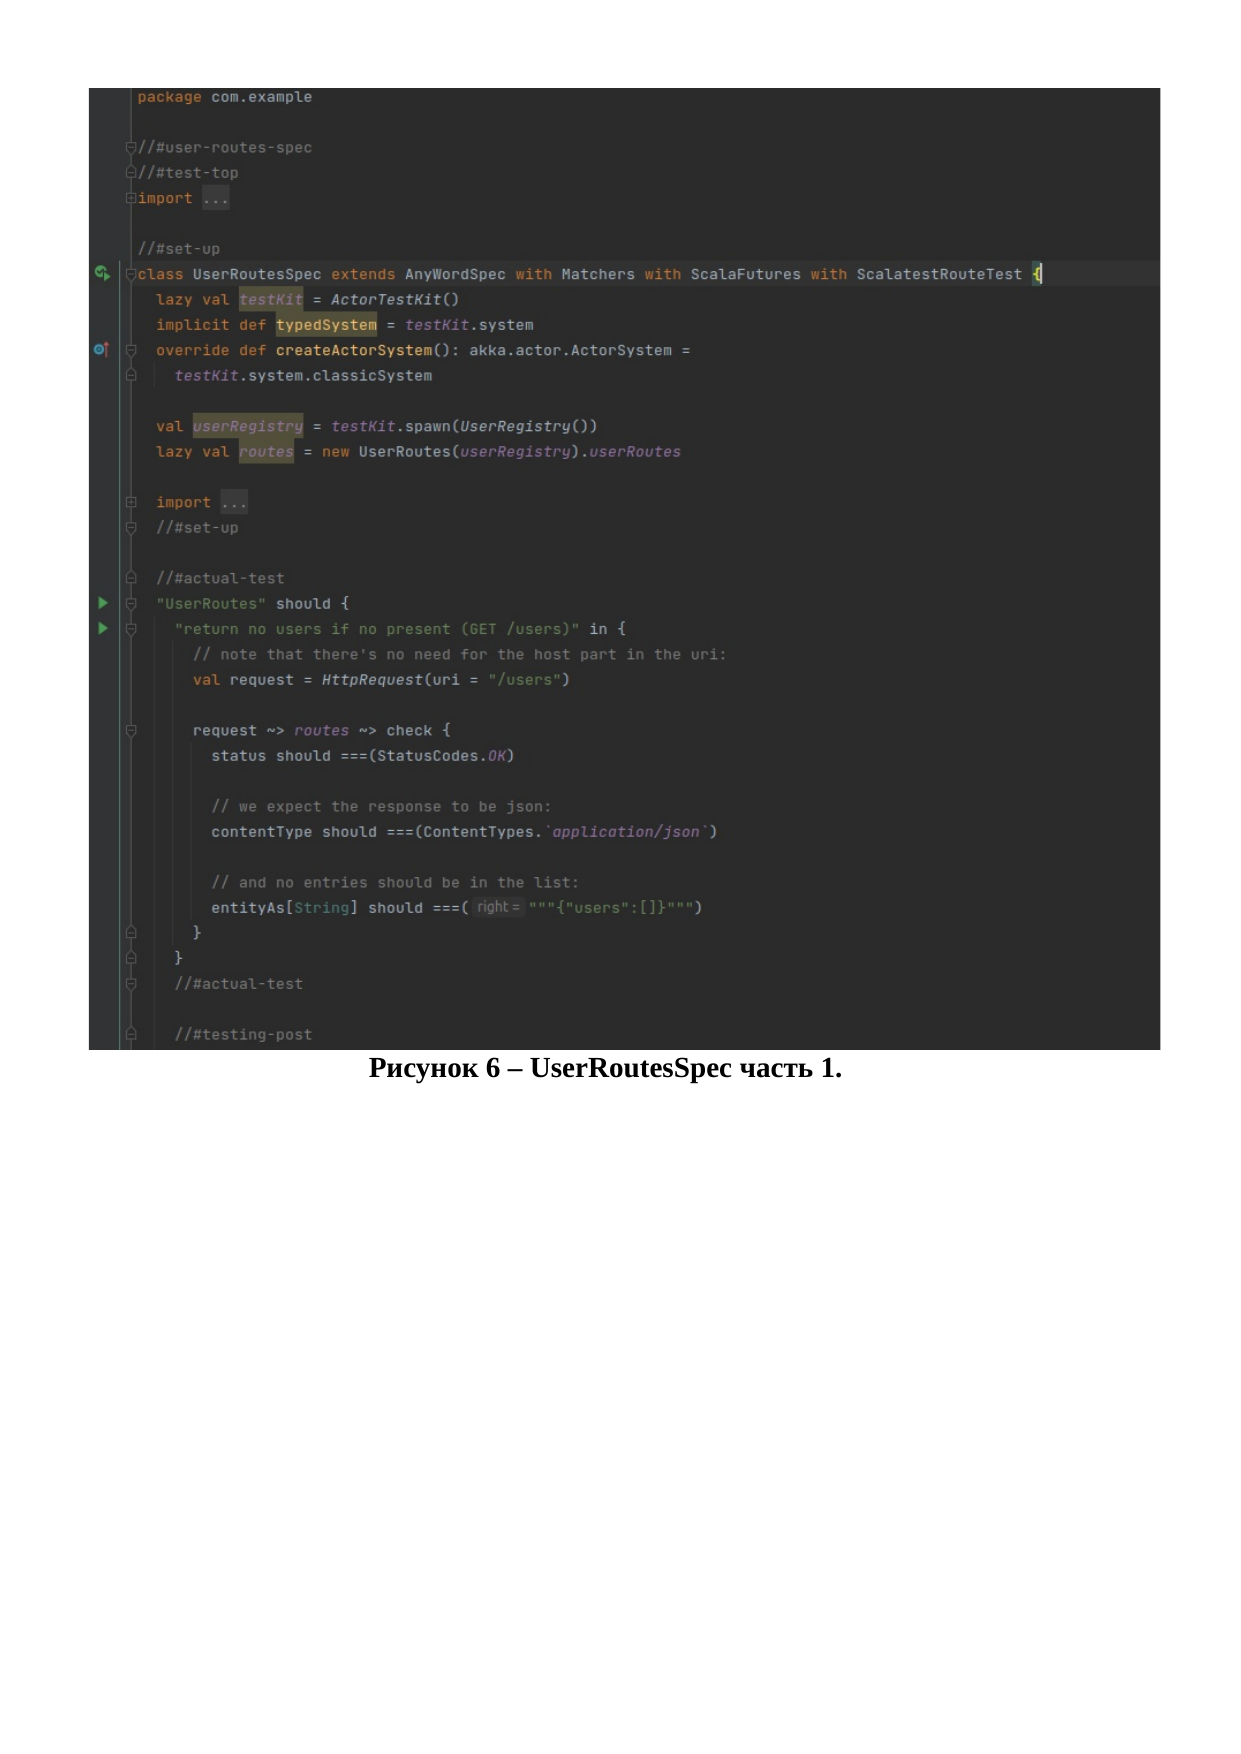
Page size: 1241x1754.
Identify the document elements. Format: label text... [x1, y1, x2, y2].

picture [88, 88, 1161, 1050]
text Рисунок 6 – UserRoutesSpec часть 1. [89, 1050, 1122, 1083]
